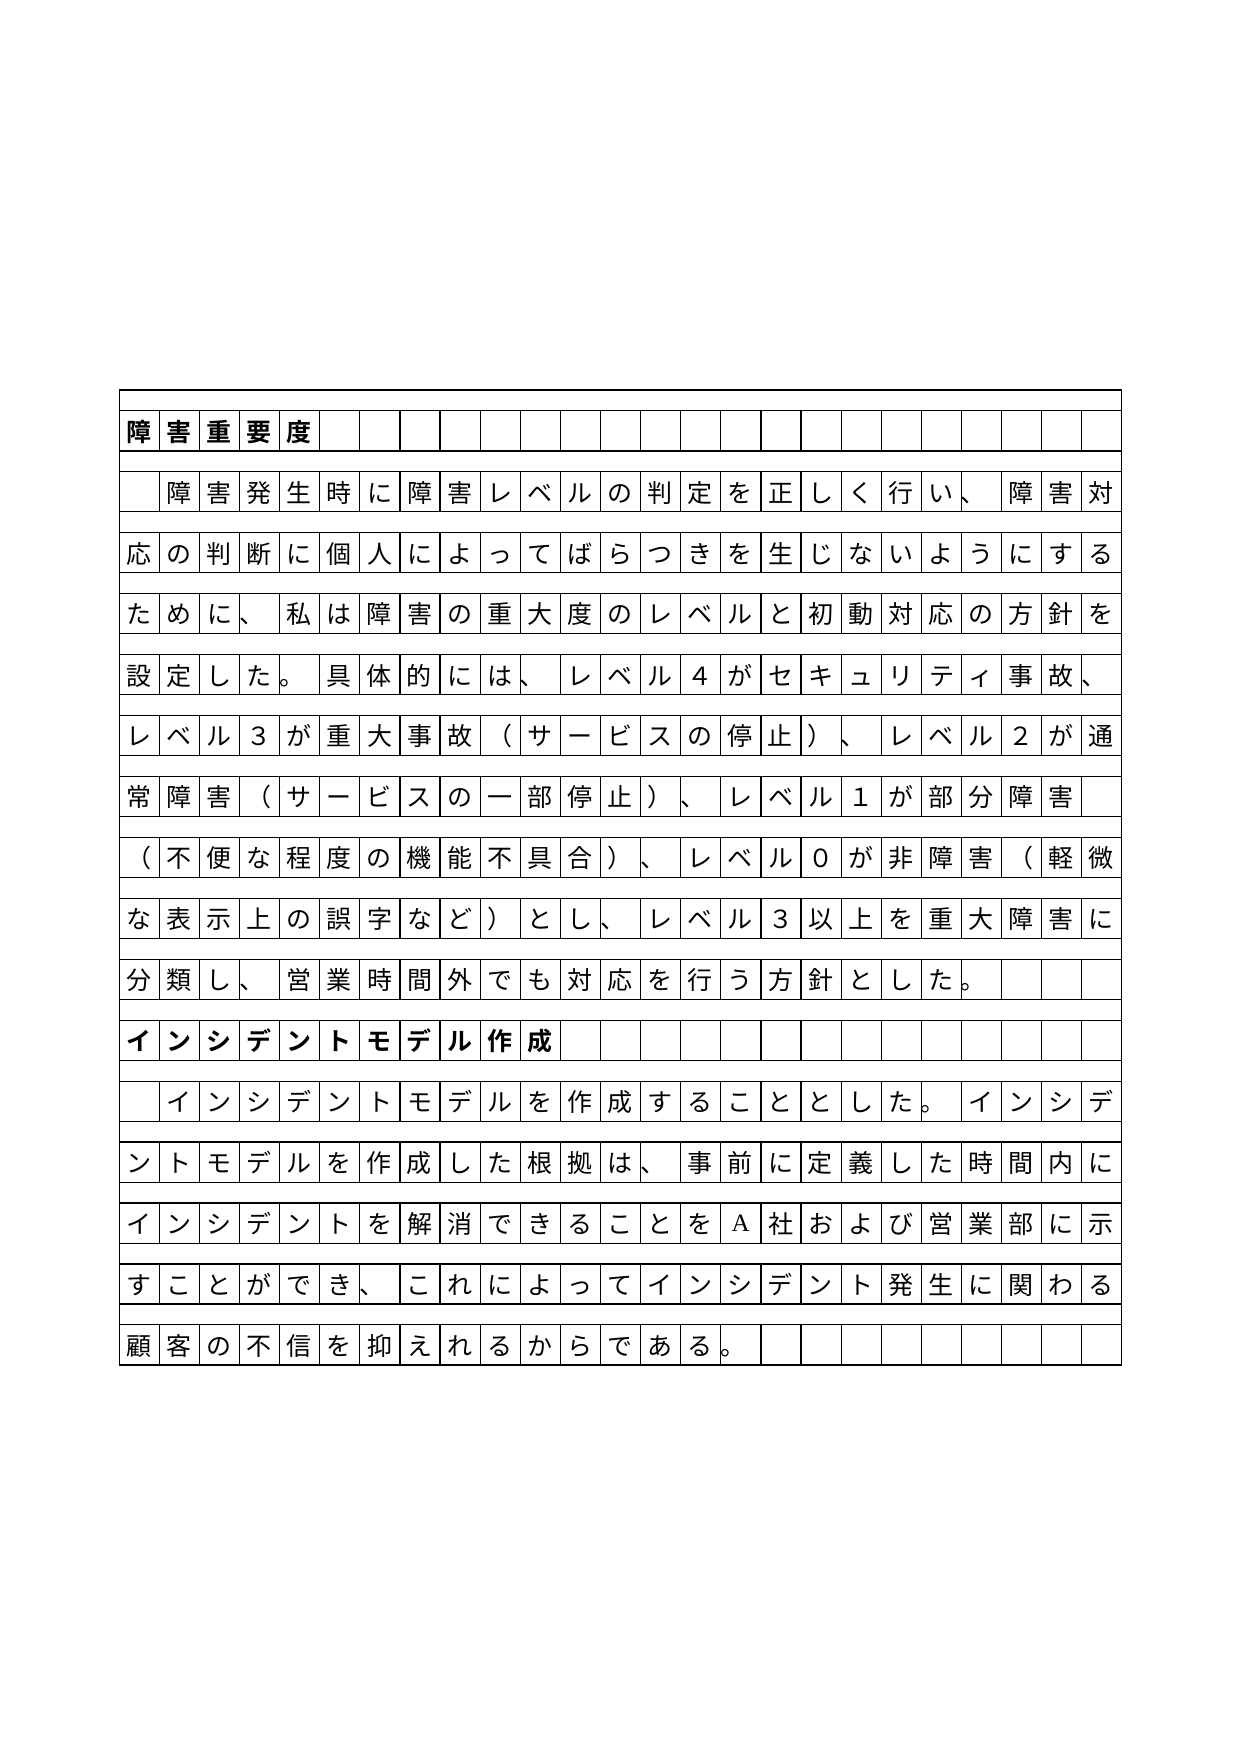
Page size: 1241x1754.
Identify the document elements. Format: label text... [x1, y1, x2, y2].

text [601, 1021, 640, 1060]
text [481, 411, 520, 450]
text 障害発生時に障害レベルの判定を正しく行い、障害対応の判断に個人によってばらつきを生じないようにするために、私は障害の重大度のレベルと初動対応の方針を設定した。具体的には、レベル４がセキュリティ事故、レベル３が重大事故（サービスの停止）、レベル２が通常障害（サービスの一部停止）、レベル１が部分障害（不便な程度の機能不具合）、レベル０が非障害（軽微な表示上の誤字など）とし、レベル３以上を重大障害に分類し、営業時間外でも対応を行う方針とした。 [120, 939, 1121, 959]
text [802, 411, 841, 450]
text [120, 1000, 1121, 1020]
text [762, 1021, 800, 1060]
text 障害発生時に障害レベルの判定を正しく行い、障害対応の判断に個人によってばらつきを生じないようにするために、私は障害の重大度のレベルと初動対応の方針を設定した。具体的には、レベル４がセキュリティ事故、レベル３が重大事故（サービスの停止）、レベル２が通常障害（サービスの一部停止）、レベル１が部分障害（不便な程度の機能不具合）、レベル０が非障害（軽微な表示上の誤字など）とし、レベル３以上を重大障害に分類し、営業時間外でも対応を行う方針とした。 [120, 452, 1121, 471]
text イ [120, 1021, 159, 1060]
text 度 [280, 411, 319, 450]
text [681, 1021, 720, 1060]
text [842, 411, 881, 450]
text [441, 411, 480, 450]
text デ [401, 1021, 439, 1060]
text [721, 1021, 760, 1060]
text [1042, 411, 1081, 450]
text [721, 411, 760, 450]
text 障 [120, 411, 159, 450]
text シ [200, 1021, 239, 1060]
text インシデントモデルを作成することとした。インシデントモデルを作成した根拠は、事前に定義した時間内にインシデントを解消できることをA社および営業部に示すことができ、これによってインシデント発生に関わる顧客の不信を抑えれるからである。 [120, 1183, 1121, 1202]
text [842, 1021, 881, 1060]
text [641, 411, 680, 450]
text インシデントモデルを作成することとした。インシデントモデルを作成した根拠は、事前に定義した時間内にインシデントを解消できることをA社および営業部に示すことができ、これによってインシデント発生に関わる顧客の不信を抑えれるからである。 [120, 1244, 1121, 1263]
text [962, 411, 1001, 450]
text [882, 411, 921, 450]
text 障害発生時に障害レベルの判定を正しく行い、障害対応の判断に個人によってばらつきを生じないようにするために、私は障害の重大度のレベルと初動対応の方針を設定した。具体的には、レベル４がセキュリティ事故、レベル３が重大事故（サービスの停止）、レベル２が通常障害（サービスの一部停止）、レベル１が部分障害（不便な程度の機能不具合）、レベル０が非障害（軽微な表示上の誤字など）とし、レベル３以上を重大障害に分類し、営業時間外でも対応を行う方針とした。 [120, 756, 1121, 776]
text [962, 1021, 1001, 1060]
text [120, 391, 1121, 410]
text 障害発生時に障害レベルの判定を正しく行い、障害対応の判断に個人によってばらつきを生じないようにするために、私は障害の重大度のレベルと初動対応の方針を設定した。具体的には、レベル４がセキュリティ事故、レベル３が重大事故（サービスの停止）、レベル２が通常障害（サービスの一部停止）、レベル１が部分障害（不便な程度の機能不具合）、レベル０が非障害（軽微な表示上の誤字など）とし、レベル３以上を重大障害に分類し、営業時間外でも対応を行う方針とした。 [120, 512, 1121, 532]
text [401, 411, 439, 450]
text [561, 1021, 600, 1060]
text [762, 411, 800, 450]
text 障害発生時に障害レベルの判定を正しく行い、障害対応の判断に個人によってばらつきを生じないようにするために、私は障害の重大度のレベルと初動対応の方針を設定した。具体的には、レベル４がセキュリティ事故、レベル３が重大事故（サービスの停止）、レベル２が通常障害（サービスの一部停止）、レベル１が部分障害（不便な程度の機能不具合）、レベル０が非障害（軽微な表示上の誤字など）とし、レベル３以上を重大障害に分類し、営業時間外でも対応を行う方針とした。 [120, 573, 1121, 593]
text [521, 411, 560, 450]
text [922, 1021, 961, 1060]
text [1082, 411, 1121, 450]
text 害 [160, 411, 199, 450]
text [1002, 411, 1041, 450]
text 障害発生時に障害レベルの判定を正しく行い、障害対応の判断に個人によってばらつきを生じないようにするために、私は障害の重大度のレベルと初動対応の方針を設定した。具体的には、レベル４がセキュリティ事故、レベル３が重大事故（サービスの停止）、レベル２が通常障害（サービスの一部停止）、レベル１が部分障害（不便な程度の機能不具合）、レベル０が非障害（軽微な表示上の誤字など）とし、レベル３以上を重大障害に分類し、営業時間外でも対応を行う方針とした。 [120, 817, 1121, 837]
text インシデントモデルを作成することとした。インシデントモデルを作成した根拠は、事前に定義した時間内にインシデントを解消できることをA社および営業部に示すことができ、これによってインシデント発生に関わる顧客の不信を抑えれるからである。 [120, 1122, 1121, 1141]
text ン [160, 1021, 199, 1060]
text ル [441, 1021, 480, 1060]
text モ [360, 1021, 399, 1060]
text インシデントモデルを作成することとした。インシデントモデルを作成した根拠は、事前に定義した時間内にインシデントを解消できることをA社および営業部に示すことができ、これによってインシデント発生に関わる顧客の不信を抑えれるからである。 [120, 1061, 1121, 1081]
text [1042, 1021, 1081, 1060]
text 障害発生時に障害レベルの判定を正しく行い、障害対応の判断に個人によってばらつきを生じないようにするために、私は障害の重大度のレベルと初動対応の方針を設定した。具体的には、レベル４がセキュリティ事故、レベル３が重大事故（サービスの停止）、レベル２が通常障害（サービスの一部停止）、レベル１が部分障害（不便な程度の機能不具合）、レベル０が非障害（軽微な表示上の誤字など）とし、レベル３以上を重大障害に分類し、営業時間外でも対応を行う方針とした。 [120, 695, 1121, 715]
text 障害発生時に障害レベルの判定を正しく行い、障害対応の判断に個人によってばらつきを生じないようにするために、私は障害の重大度のレベルと初動対応の方針を設定した。具体的には、レベル４がセキュリティ事故、レベル３が重大事故（サービスの停止）、レベル２が通常障害（サービスの一部停止）、レベル１が部分障害（不便な程度の機能不具合）、レベル０が非障害（軽微な表示上の誤字など）とし、レベル３以上を重大障害に分類し、営業時間外でも対応を行う方針とした。 [120, 634, 1121, 654]
text 要 [240, 411, 279, 450]
text [681, 411, 720, 450]
text [320, 411, 359, 450]
text 作 [481, 1021, 520, 1060]
text 障害発生時に障害レベルの判定を正しく行い、障害対応の判断に個人によってばらつきを生じないようにするために、私は障害の重大度のレベルと初動対応の方針を設定した。具体的には、レベル４がセキュリティ事故、レベル３が重大事故（サービスの停止）、レベル２が通常障害（サービスの一部停止）、レベル１が部分障害（不便な程度の機能不具合）、レベル０が非障害（軽微な表示上の誤字など）とし、レベル３以上を重大障害に分類し、営業時間外でも対応を行う方針とした。 [120, 878, 1121, 898]
text 成 [521, 1021, 560, 1060]
text インシデントモデルを作成することとした。インシデントモデルを作成した根拠は、事前に定義した時間内にインシデントを解消できることをA社および営業部に示すことができ、これによってインシデント発生に関わる顧客の不信を抑えれるからである。 [120, 1305, 1121, 1324]
text ン [280, 1021, 319, 1060]
text [882, 1021, 921, 1060]
text [601, 411, 640, 450]
text デ [240, 1021, 279, 1060]
text ト [320, 1021, 359, 1060]
text [922, 411, 961, 450]
text [1082, 1021, 1121, 1060]
text [802, 1021, 841, 1060]
text [561, 411, 600, 450]
text [641, 1021, 680, 1060]
text 重 [200, 411, 239, 450]
text [1002, 1021, 1041, 1060]
text [360, 411, 399, 450]
